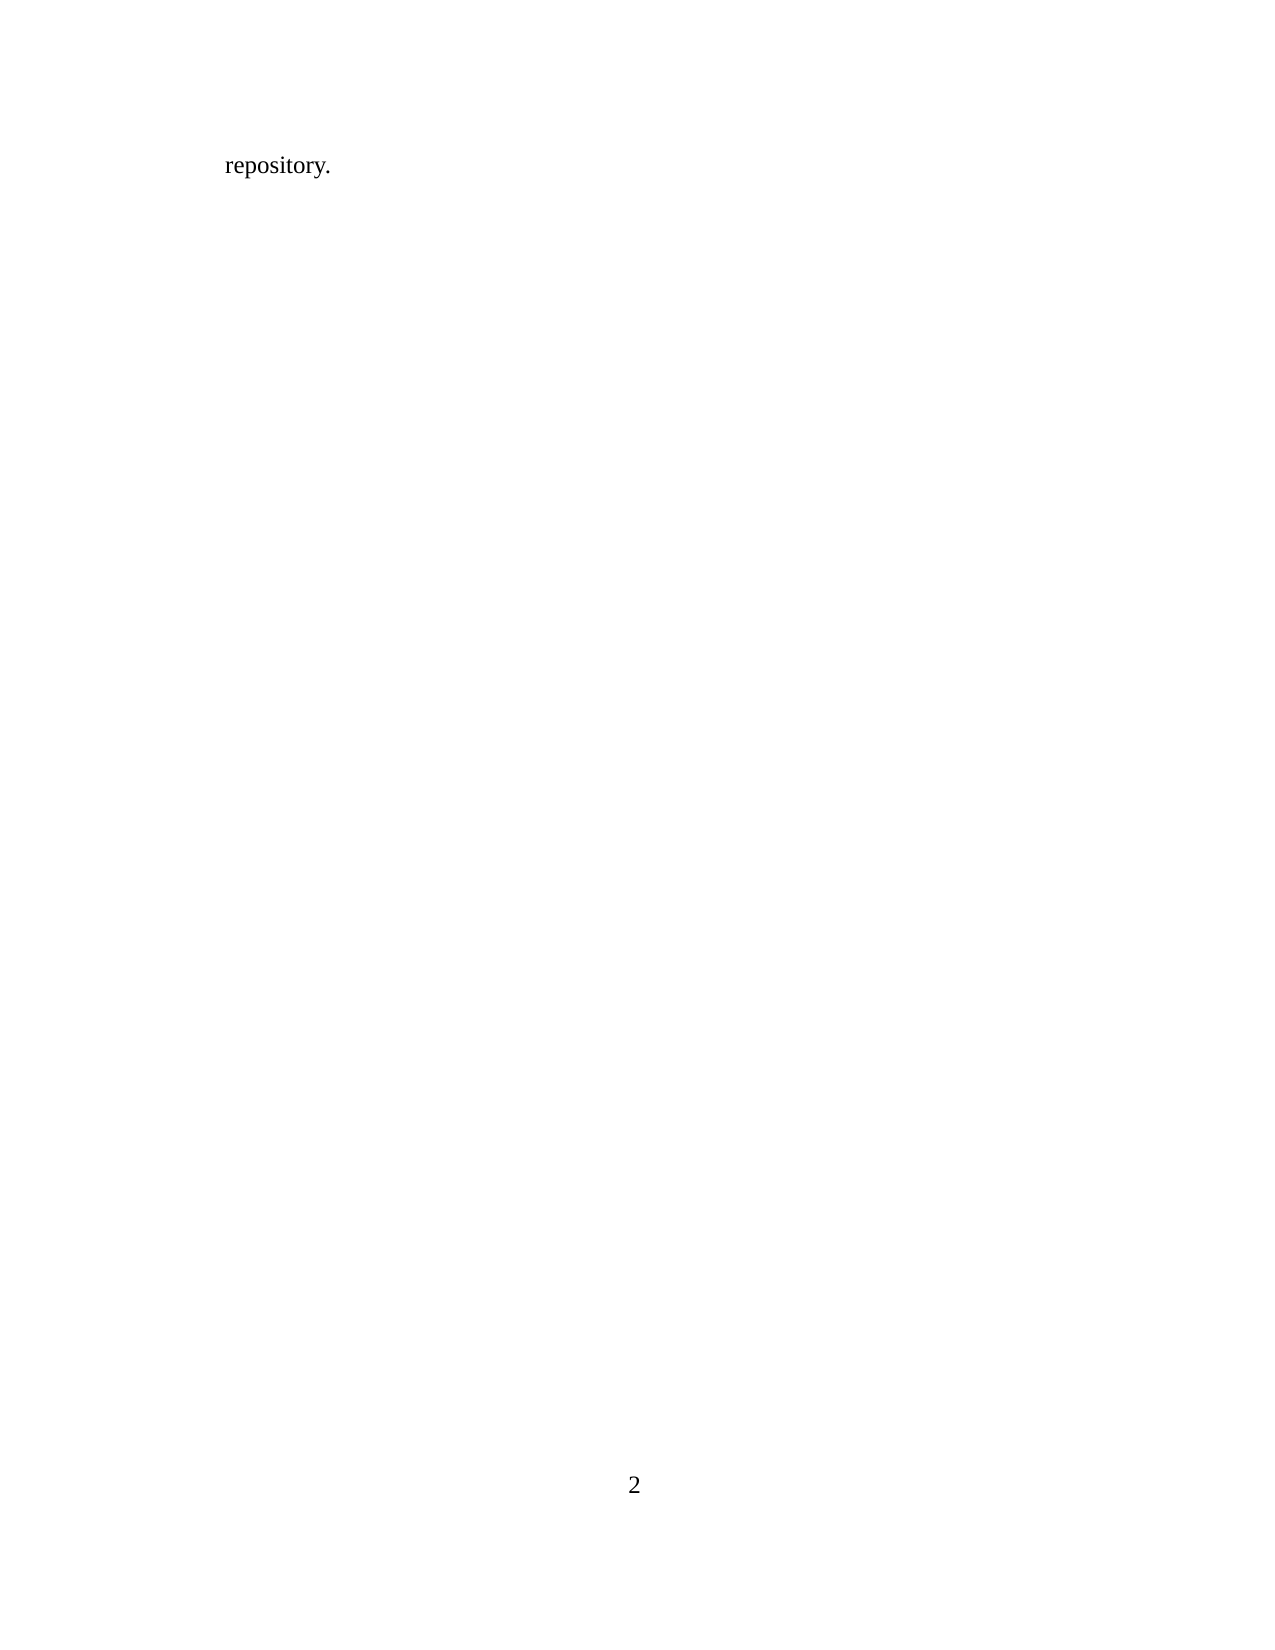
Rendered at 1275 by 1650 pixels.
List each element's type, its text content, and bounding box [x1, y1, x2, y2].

list repository. [187, 150, 1125, 179]
